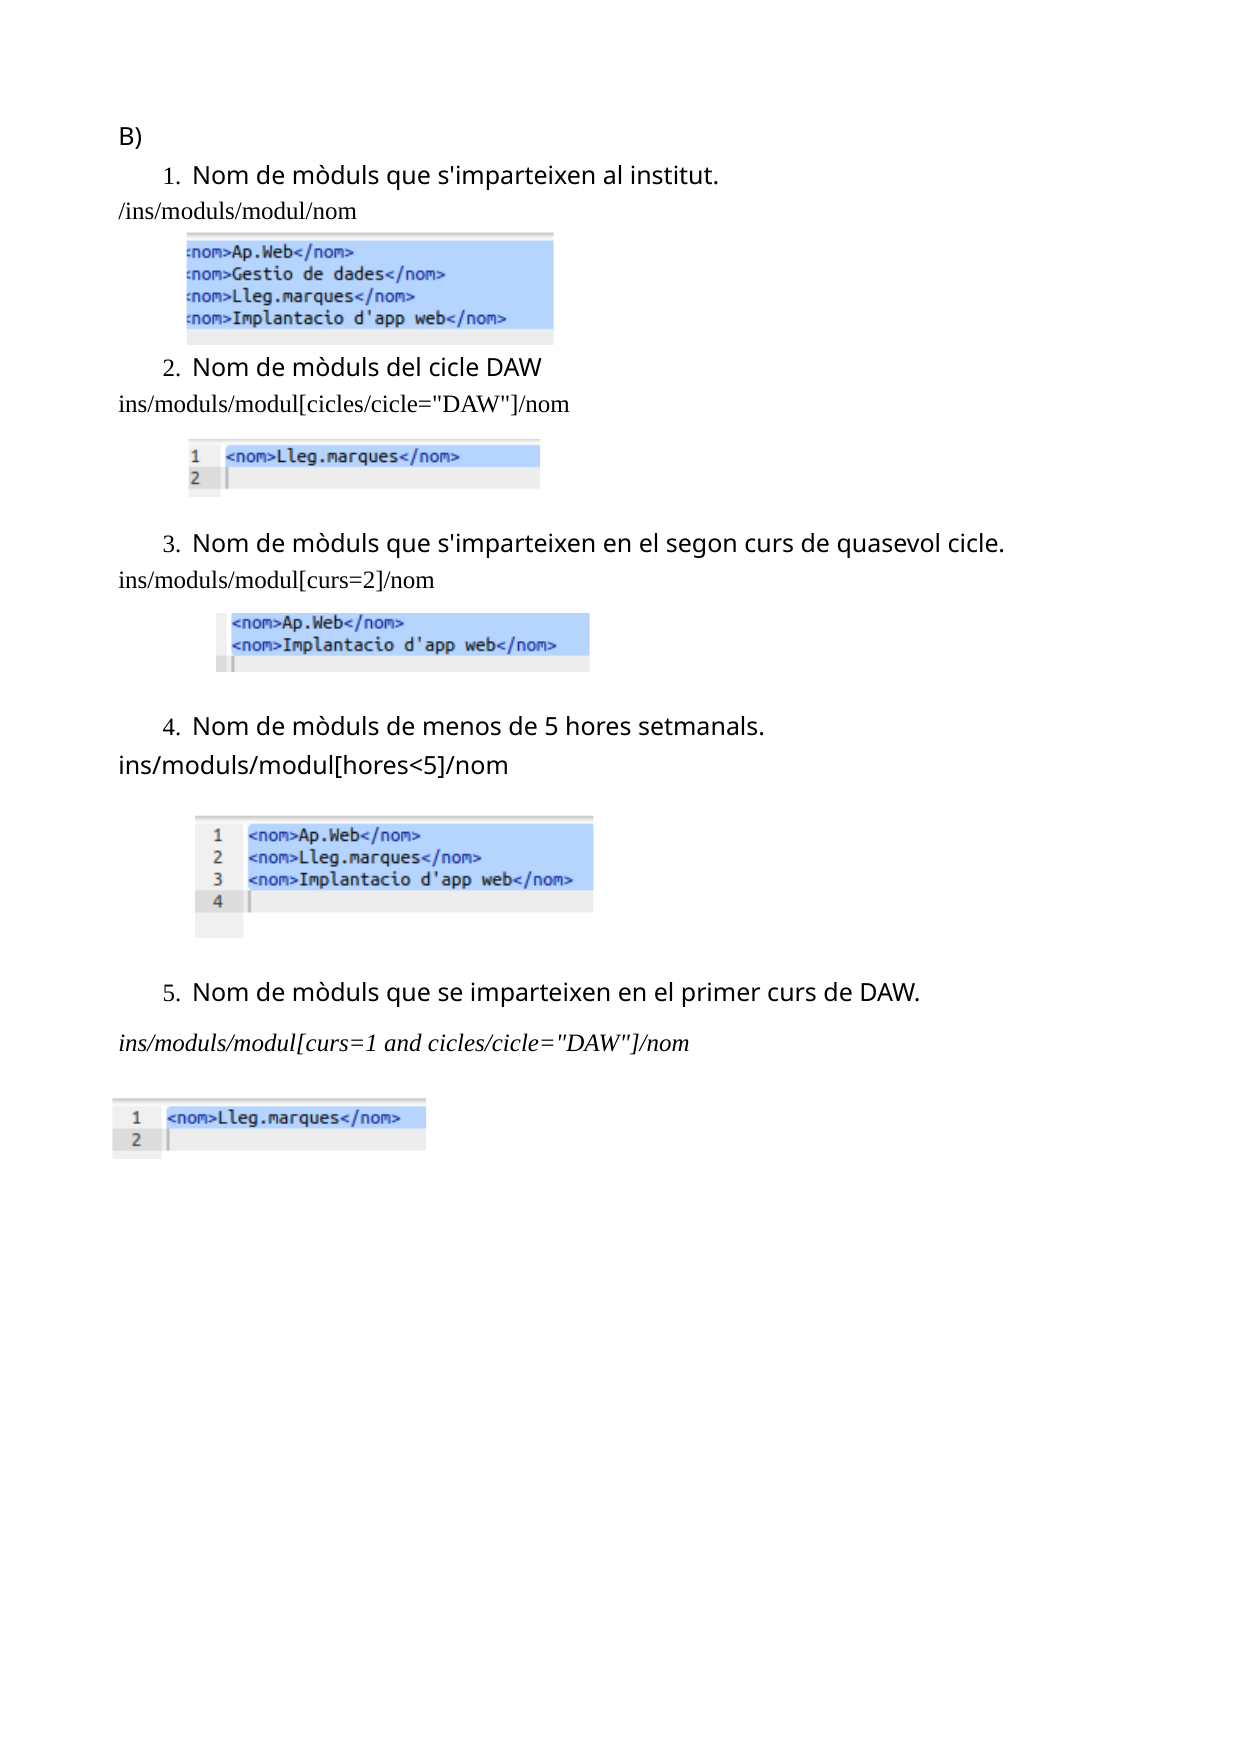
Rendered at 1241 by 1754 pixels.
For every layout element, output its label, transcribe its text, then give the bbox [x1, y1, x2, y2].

text ins/moduls/modul[curs=1 and cicles/cicle="DAW"]/nom [118, 1028, 1122, 1057]
text /ins/moduls/modul/nom [118, 196, 1122, 225]
list Nom de mòduls del cicle DAW [162, 225, 1122, 384]
list Nom de mòduls que s'imparteixen al institut. [162, 157, 1122, 191]
list Nom de mòduls que s'imparteixen en el segon curs de quasevol cicle. [162, 526, 1122, 560]
text B) [118, 118, 1122, 152]
text ins/moduls/modul[curs=2]/nom [118, 565, 1122, 594]
list Nom de mòduls de menos de 5 hores setmanals. [162, 709, 1122, 743]
text ins/moduls/modul[hores<5]/nom [118, 748, 1122, 782]
picture [112, 1097, 427, 1159]
picture [216, 613, 590, 672]
picture [186, 226, 554, 345]
picture [195, 813, 594, 938]
text ins/moduls/modul[cicles/cicle="DAW"]/nom [118, 389, 1122, 418]
list Nom de mòduls que se imparteixen en el primer curs de DAW. [162, 975, 1122, 1009]
picture [188, 439, 541, 497]
